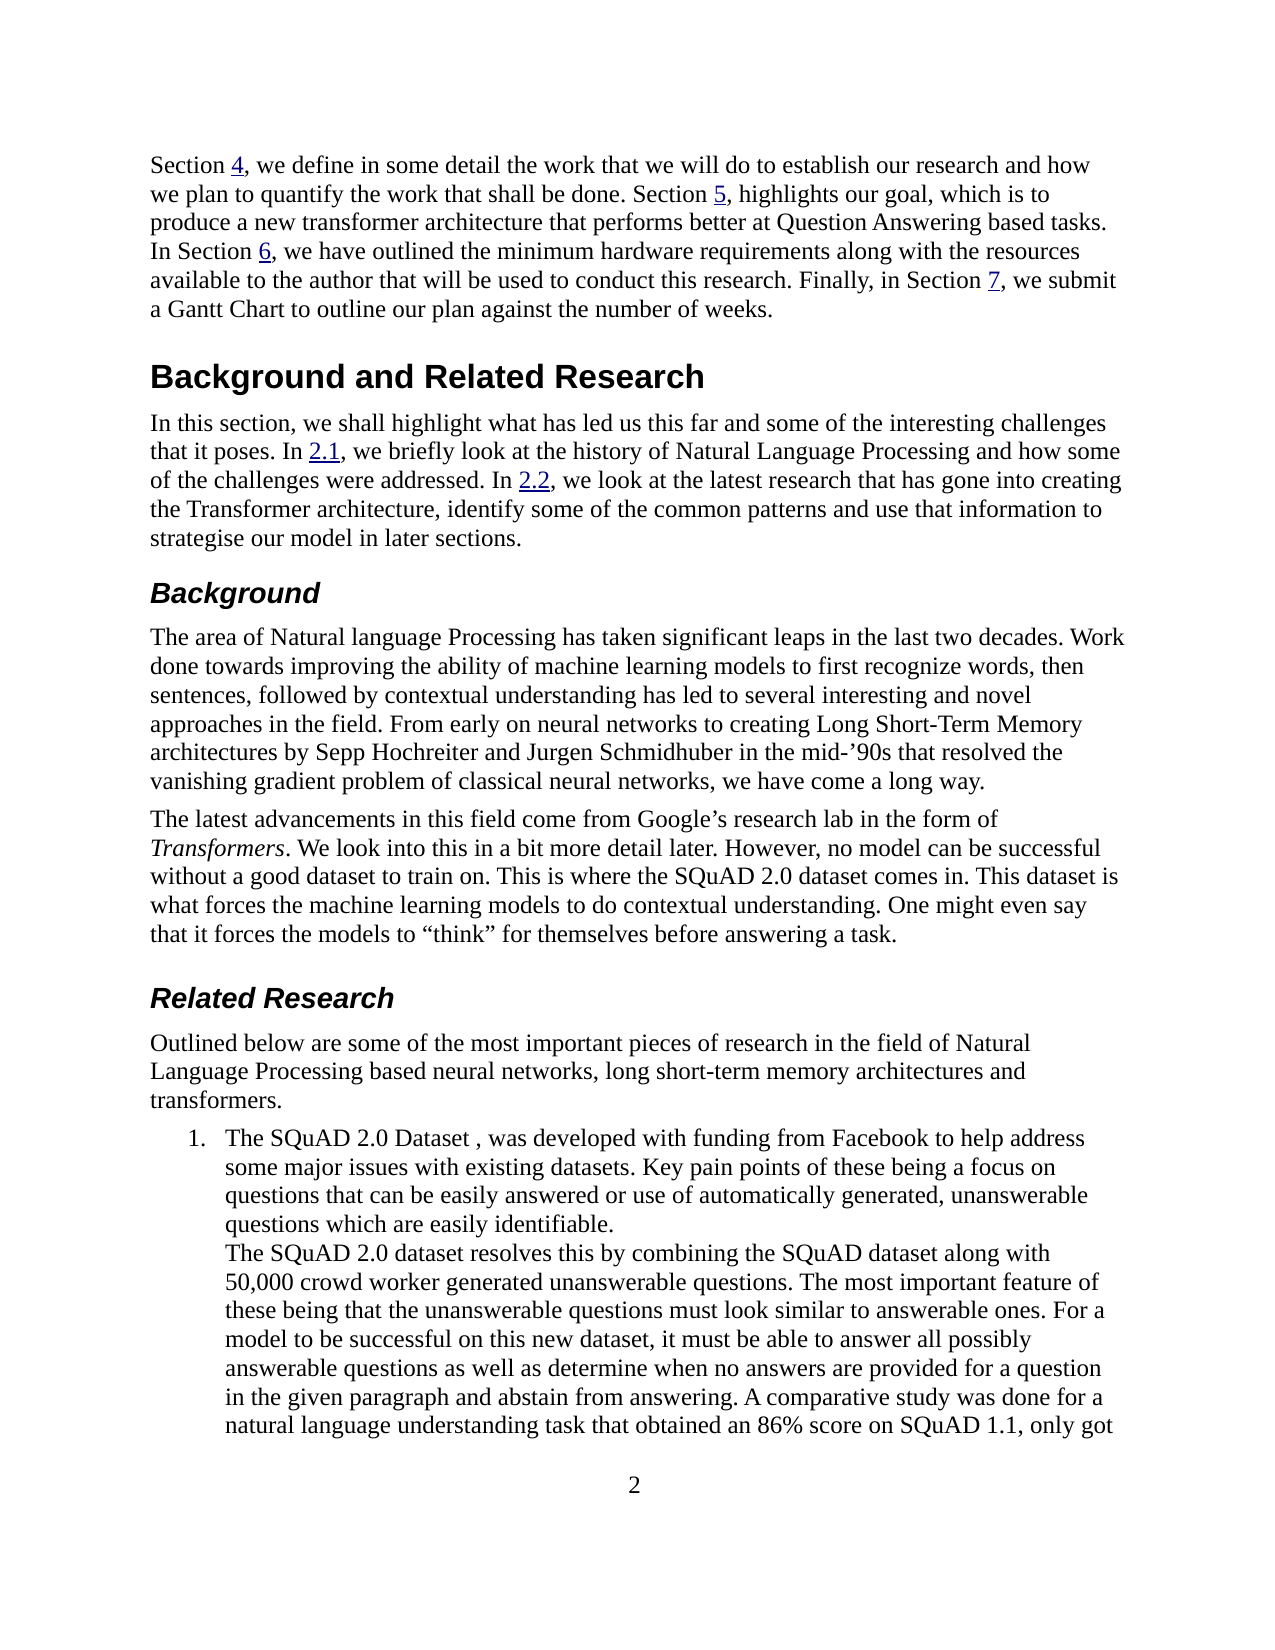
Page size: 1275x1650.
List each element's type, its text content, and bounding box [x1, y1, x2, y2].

text In this section, we shall highlight what has led us this far and some of the interesting challenges that it poses. In 2.1, we briefly look at the history of Natural Language Processing and how some of the challenges were addressed. In 2.2, we look at the latest research that has gone into creating the Transformer architecture, identify some of the common patterns and use that information to strategise our model in later sections. [150, 408, 1125, 551]
text The area of Natural language Processing has taken significant leaps in the last two decades. Work done towards improving the ability of machine learning models to first recognize words, then sentences, followed by contextual understanding has led to several interesting and novel approaches in the field. From early on neural networks to creating Long Short-Term Memory architectures by Sepp Hochreiter and Jurgen Schmidhuber in the mid-’90s that resolved the vanishing gradient problem of classical neural networks, we have come a long way. [150, 622, 1125, 795]
subtitle Related Research [150, 982, 1125, 1015]
subtitle Background and Related Research [150, 356, 1125, 395]
text Section 4, we define in some detail the work that we will do to establish our research and how we plan to quantify the work that shall be done. Section 5, highlights our goal, which is to produce a new transformer architecture that performs better at Question Answering based tasks. In Section 6, we have outlined the minimum hardware requirements along with the resources available to the author that will be used to conduct this research. Finally, in Section 7, we submit a Gantt Chart to outline our plan against the number of weeks. [150, 150, 1125, 322]
subtitle Background [150, 576, 1125, 610]
text The latest advancements in this field come from Google’s research lab in the form of Transformers. We look into this in a bit more detail later. However, no model can be successful without a good dataset to train on. This is where the SQuAD 2.0 dataset comes in. This dataset is what forces the machine learning models to do contextual understanding. One might even say that it forces the models to “think” for themselves before answering a task. [150, 804, 1125, 948]
text Outlined below are some of the most important pieces of research in the field of Natural Language Processing based neural networks, long short-term memory architectures and transformers. [150, 1028, 1125, 1114]
list The SQuAD 2.0 Dataset , was developed with funding from Facebook to help address some major issues with existing datasets. Key pain points of these being a focus on questions that can be easily answered or use of automatically generated, unanswerable questions which are easily identifiable. The SQuAD 2.0 dataset resolves this by combining the SQuAD dataset along with 50,000 crowd worker generated unanswerable questions. The most important feature of these being that the unanswerable questions must look similar to answerable ones. For a model to be successful on this new dataset, it must be able to answer all possibly answerable questions as well as determine when no answers are provided for a question in the given paragraph and abstain from answering. A comparative study was done for a natural language understanding task that obtained an 86% score on SQuAD 1.1, only got [187, 1123, 1125, 1439]
